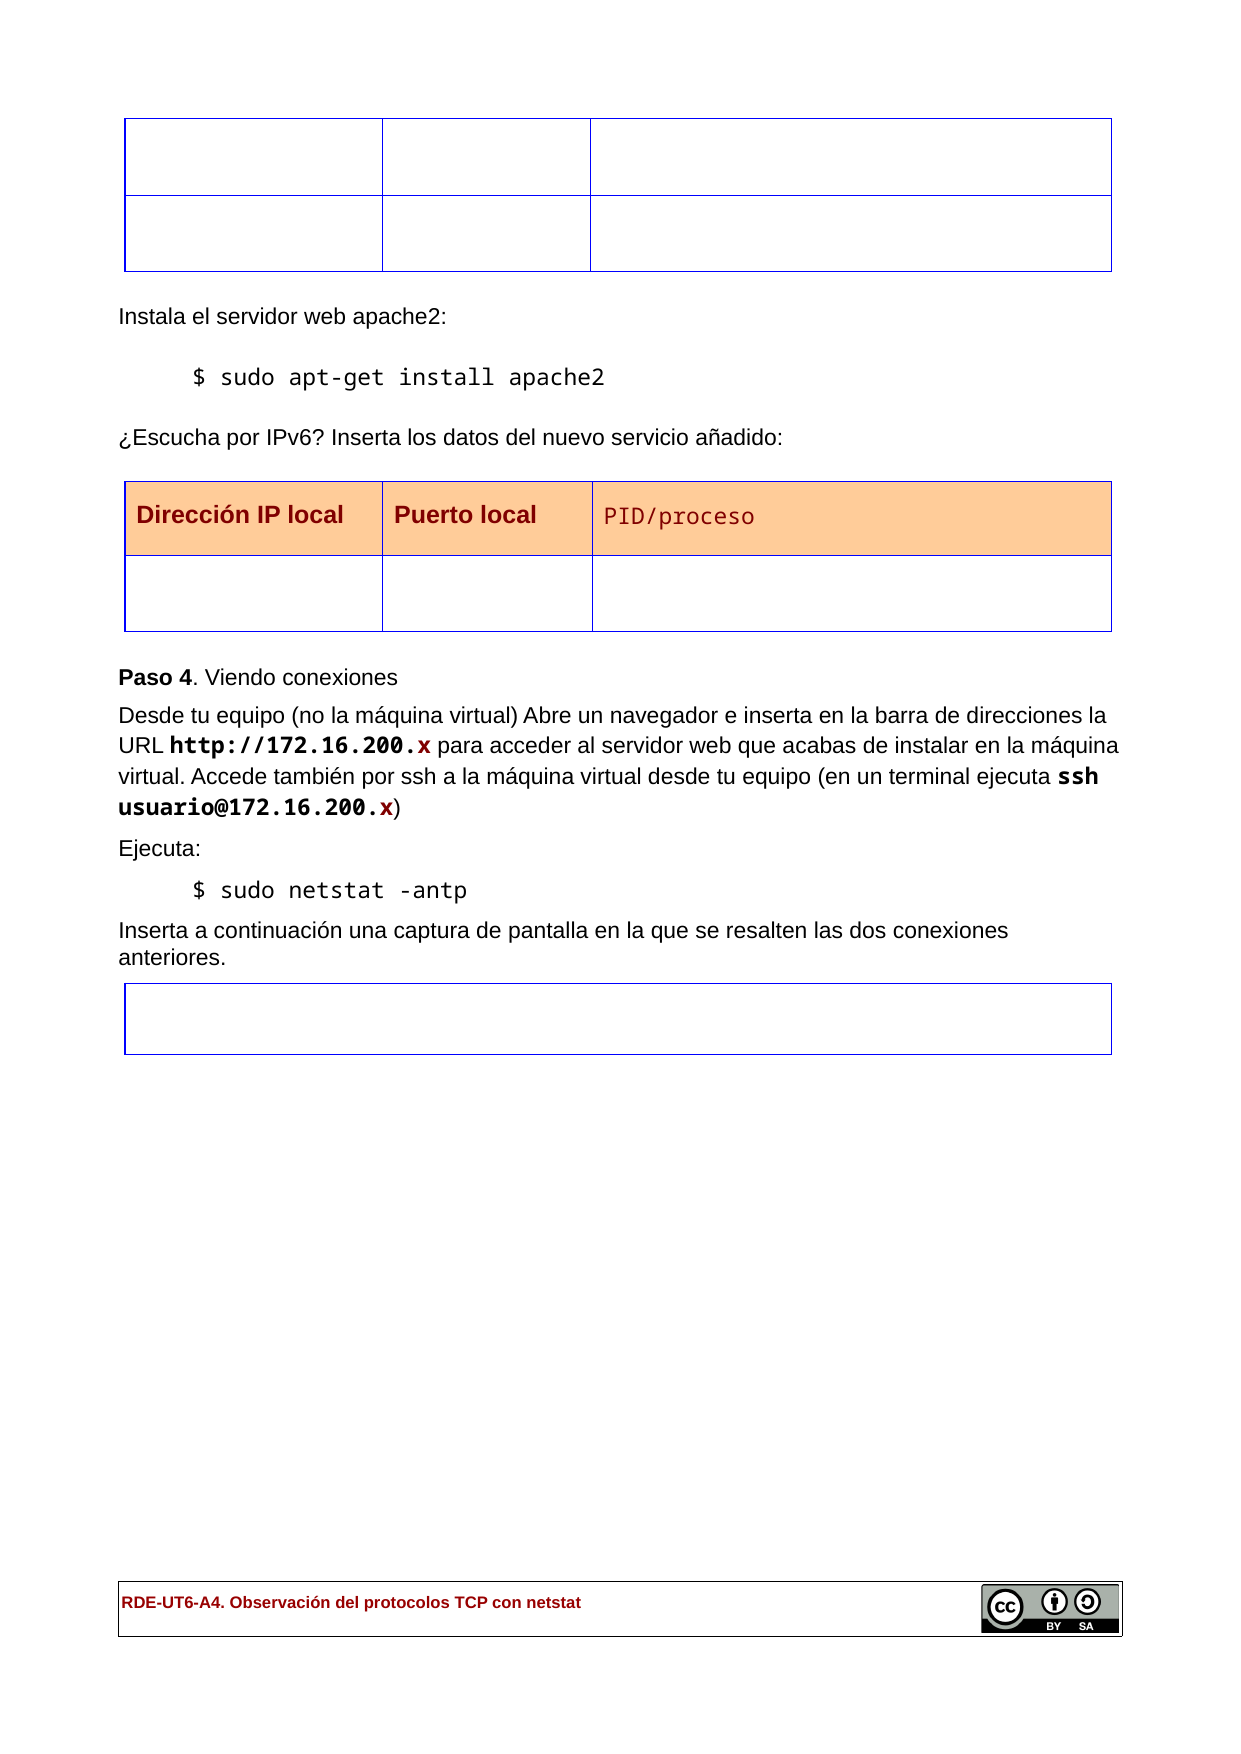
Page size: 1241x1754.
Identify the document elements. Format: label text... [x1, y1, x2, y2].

text Inserta a continuación una captura de pantalla en la que se resalten las dos conexiones anteriores. [118, 917, 1122, 970]
table_cell [126, 119, 382, 194]
table_cell [126, 196, 382, 271]
table_cell [593, 556, 1111, 631]
table_cell [591, 196, 1111, 271]
table_cell [383, 556, 592, 631]
text $ sudo netstat -antp [192, 874, 1122, 905]
table_cell [126, 556, 382, 631]
text ¿Escucha por IPv6? Inserta los datos del nuevo servicio añadido: [118, 423, 1122, 450]
text Desde tu equipo (no la máquina virtual) Abre un navegador e inserta en la barra de direcciones la URL http://172.16.200.x para acceder al servidor web que acabas de instalar en la máquina virtual. Accede también por ssh a la máquina virtual desde tu equipo (en un terminal ejecuta ssh usuario@172.16.200.x) [118, 702, 1122, 822]
picture [981, 1584, 1119, 1633]
table_cell [383, 119, 590, 194]
text $ sudo apt-get install apache2 [192, 361, 1122, 392]
table_cell [591, 119, 1111, 194]
table_header PID/proceso [593, 482, 1111, 555]
table_header Dirección IP local [126, 482, 382, 555]
table_header [126, 984, 1111, 1054]
table_header Puerto local [383, 482, 592, 555]
table_cell [383, 196, 590, 271]
text Instala el servidor web apache2: [118, 303, 1122, 330]
text Paso 4. Viendo conexiones [118, 663, 1122, 690]
text Ejecuta: [118, 835, 1122, 861]
